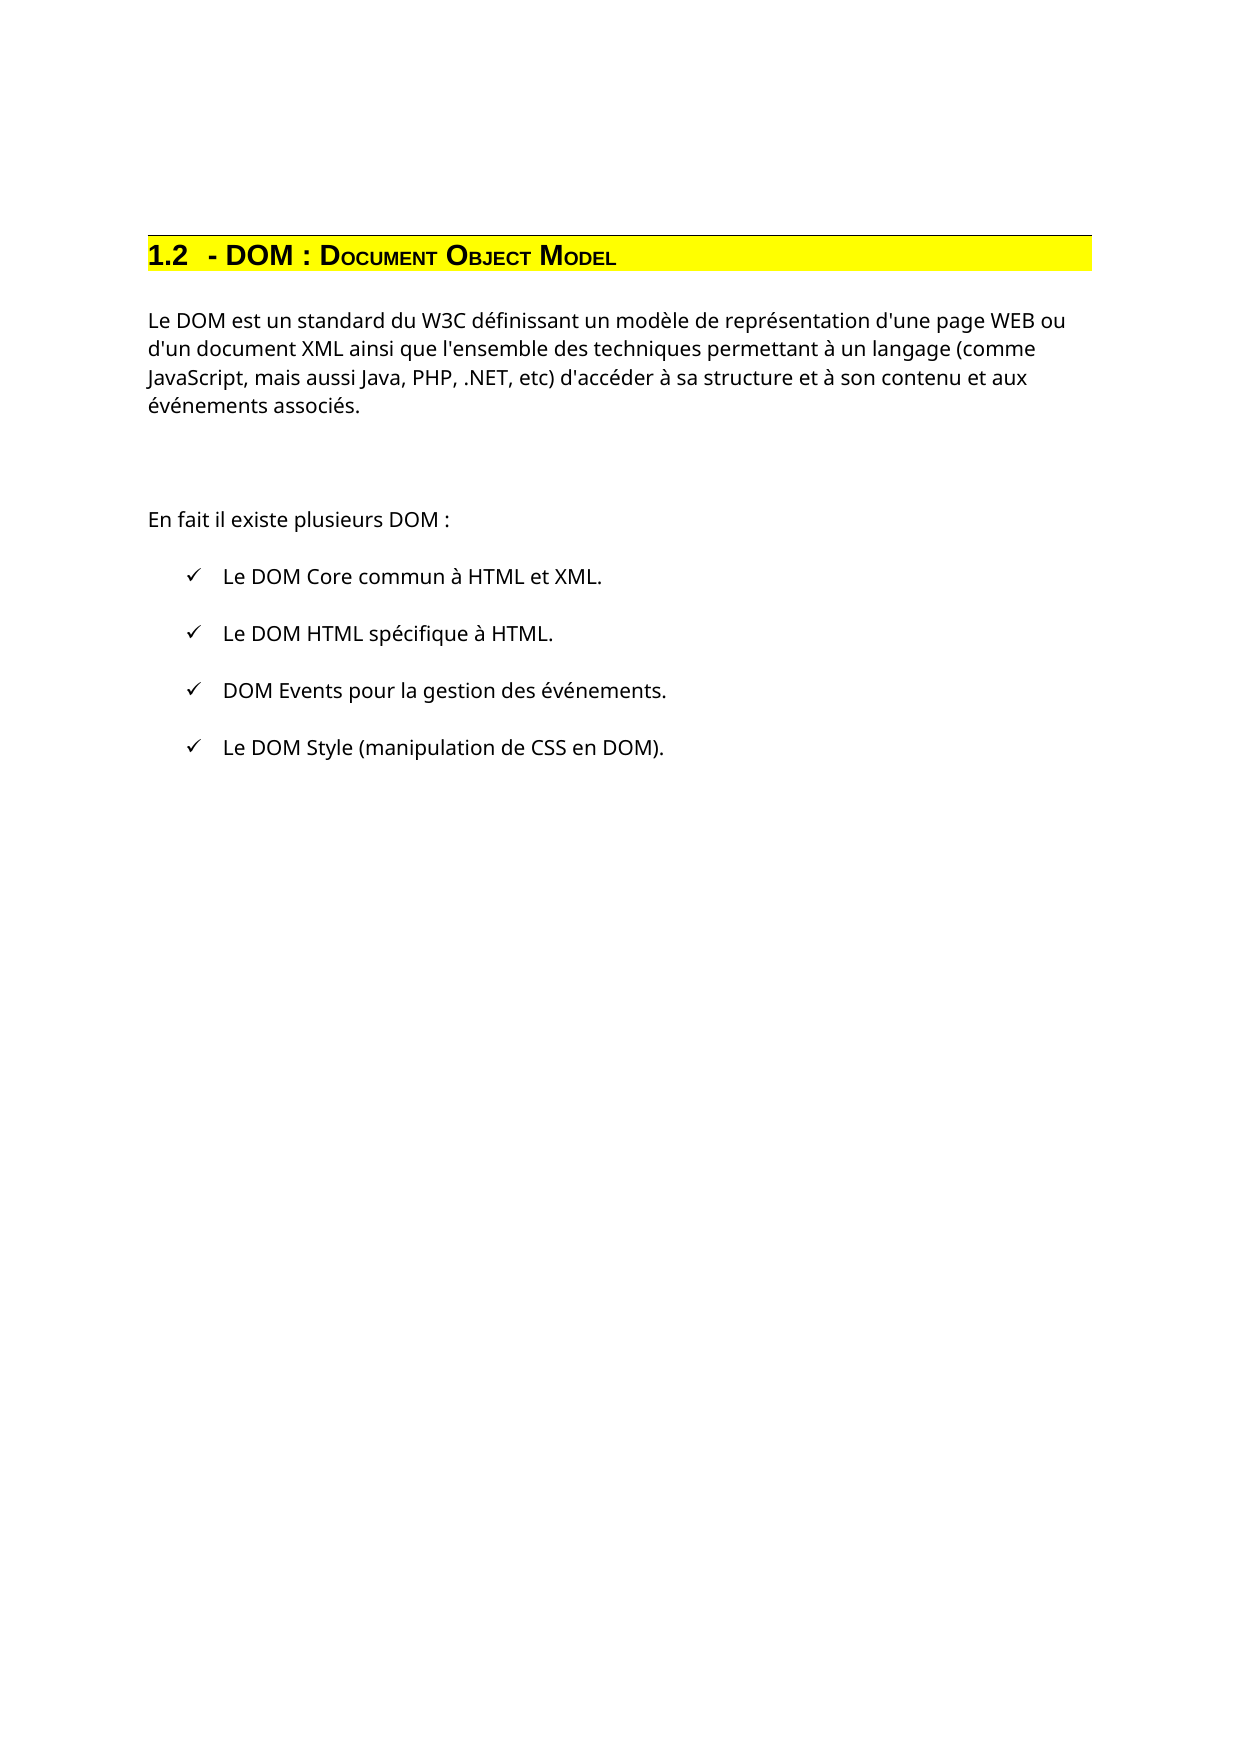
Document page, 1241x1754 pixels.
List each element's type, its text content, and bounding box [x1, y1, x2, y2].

list Le DOM Core commun à HTML et XML. [185, 562, 1092, 590]
list Le DOM HTML spécifique à HTML. [185, 619, 1092, 647]
text En fait il existe plusieurs DOM : [148, 505, 1092, 533]
list Le DOM Style (manipulation de CSS en DOM). [185, 733, 1092, 761]
subtitle - DOM : Document Object Model [148, 236, 1092, 271]
list DOM Events pour la gestion des événements. [185, 676, 1092, 704]
text Le DOM est un standard du W3C définissant un modèle de représentation d'une page WEB ou d'un document XML ainsi que l'ensemble des techniques permettant à un langage (comme JavaScript, mais aussi Java, PHP, .NET, etc) d'accéder à sa structure et à son contenu et aux événements associés. [148, 306, 1092, 420]
